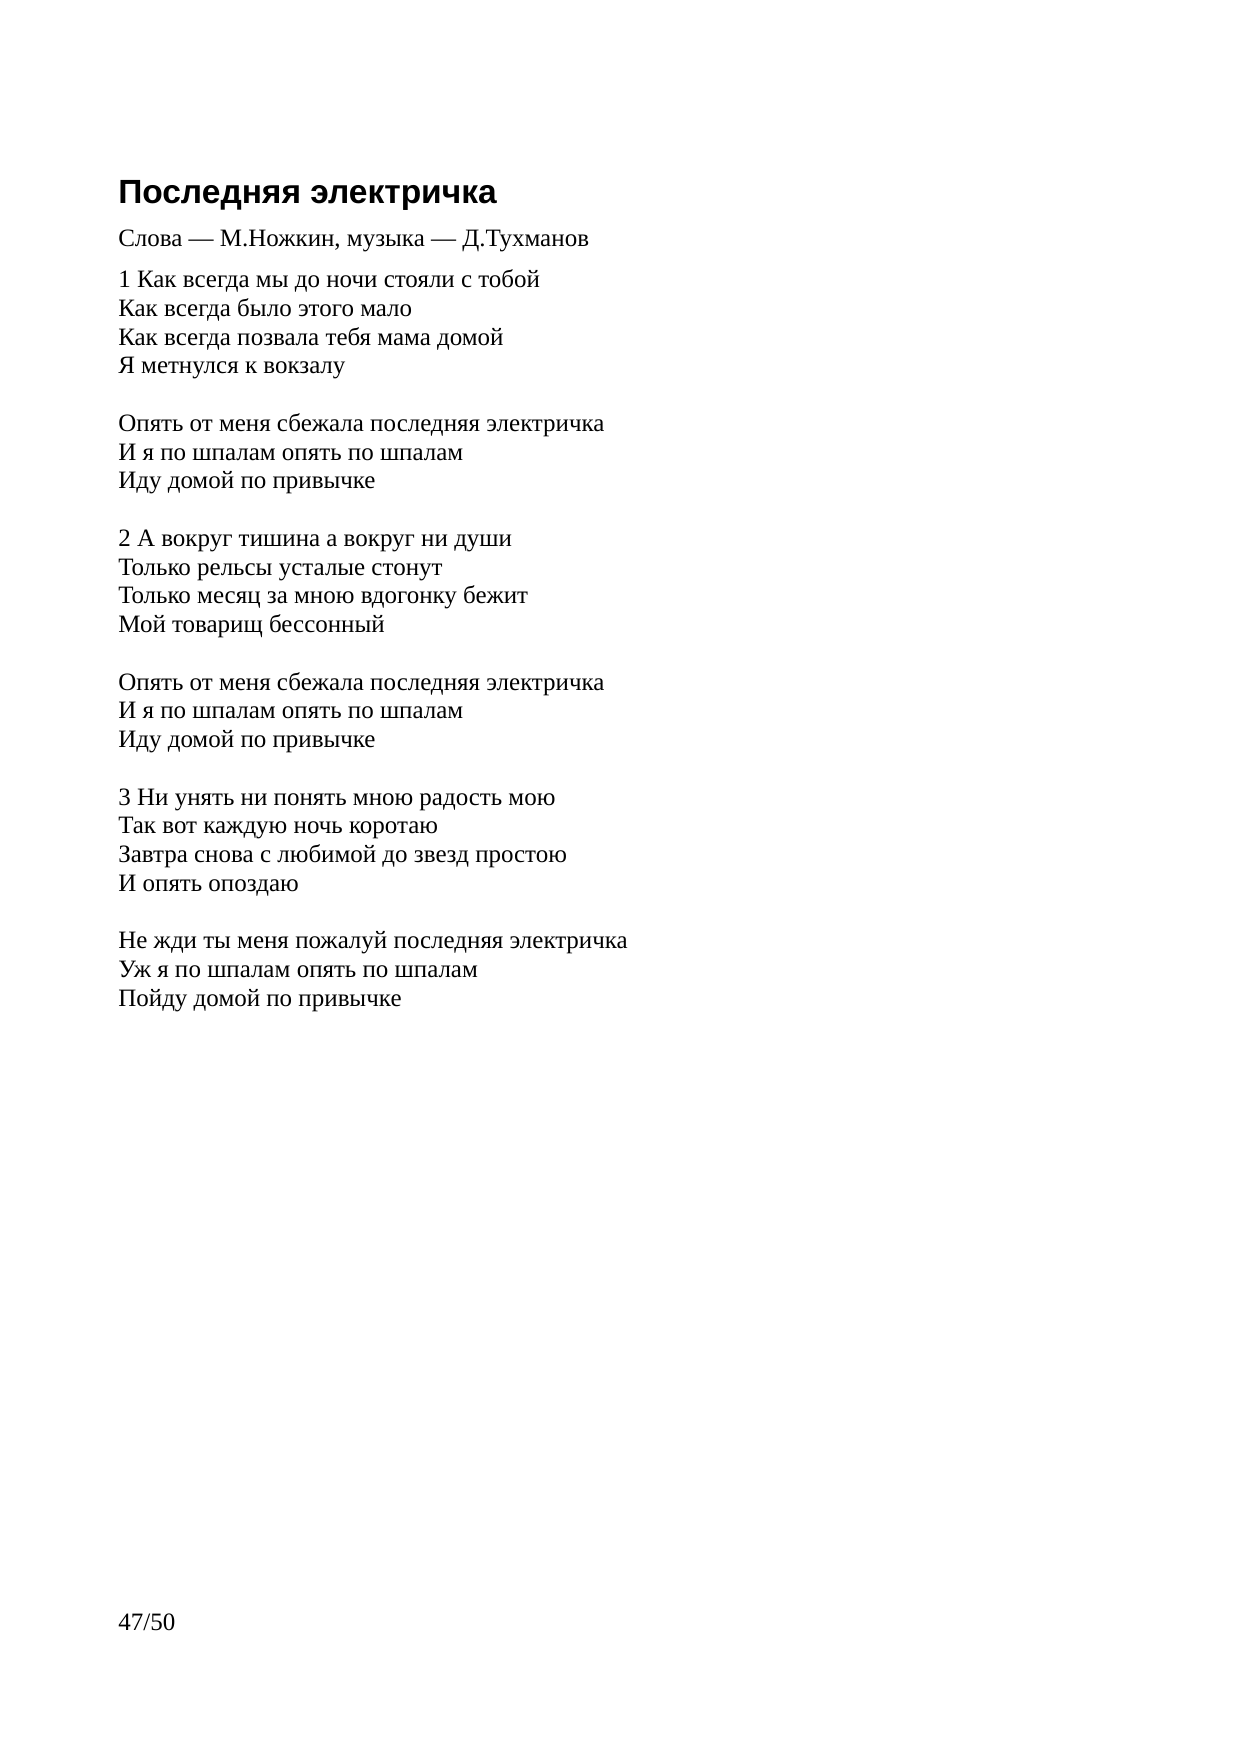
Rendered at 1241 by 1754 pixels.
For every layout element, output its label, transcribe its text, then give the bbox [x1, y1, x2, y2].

table_header Последняя электричка Слова — М.Ножкин, музыка — Д.Тухманов 1 Как всегда мы до ночи стояли с тобой Как всегда было этого мало Как всегда позвала тебя мама домой Я метнулся к вокзалу Опять от меня сбежала последняя электричка И я по шпалам опять по шпалам Иду домой по привычке 2 А вокруг тишина а вокруг ни души Только рельсы усталые стонут Только месяц за мною вдогонку бежит Мой товарищ бессонный Опять от меня сбежала последняя электричка И я по шпалам опять по шпалам Иду домой по привычке 3 Ни унять ни понять мною радость мою Так вот каждую ночь коротаю Завтра снова с любимой до звезд простою И опять опоздаю Не жди ты меня пожалуй последняя электричка Уж я по шпалам опять по шпалам Пойду домой по привычке [118, 147, 620, 1012]
